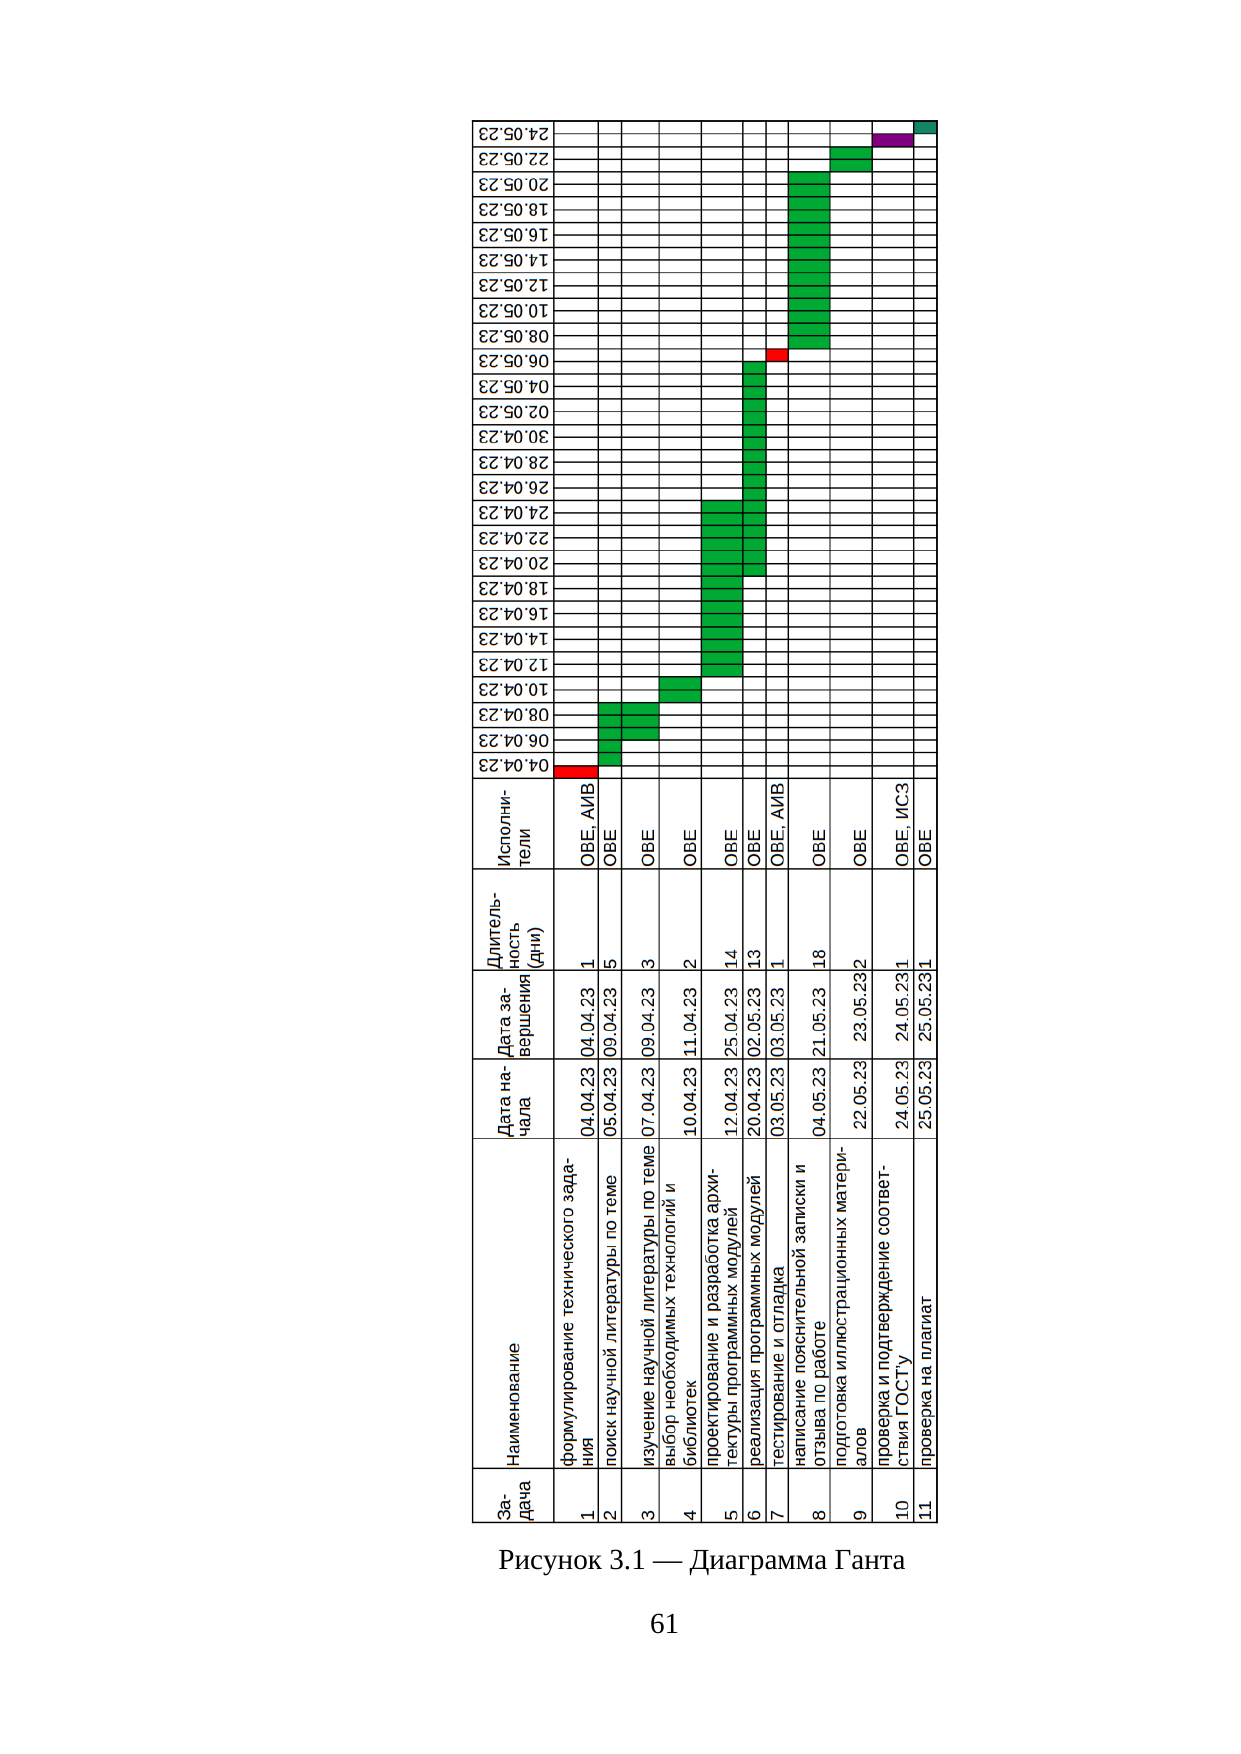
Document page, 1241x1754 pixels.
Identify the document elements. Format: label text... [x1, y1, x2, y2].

text Рисунок 3.1 — Диаграмма Ганта [480, 1525, 923, 1575]
picture [464, 118, 939, 1525]
